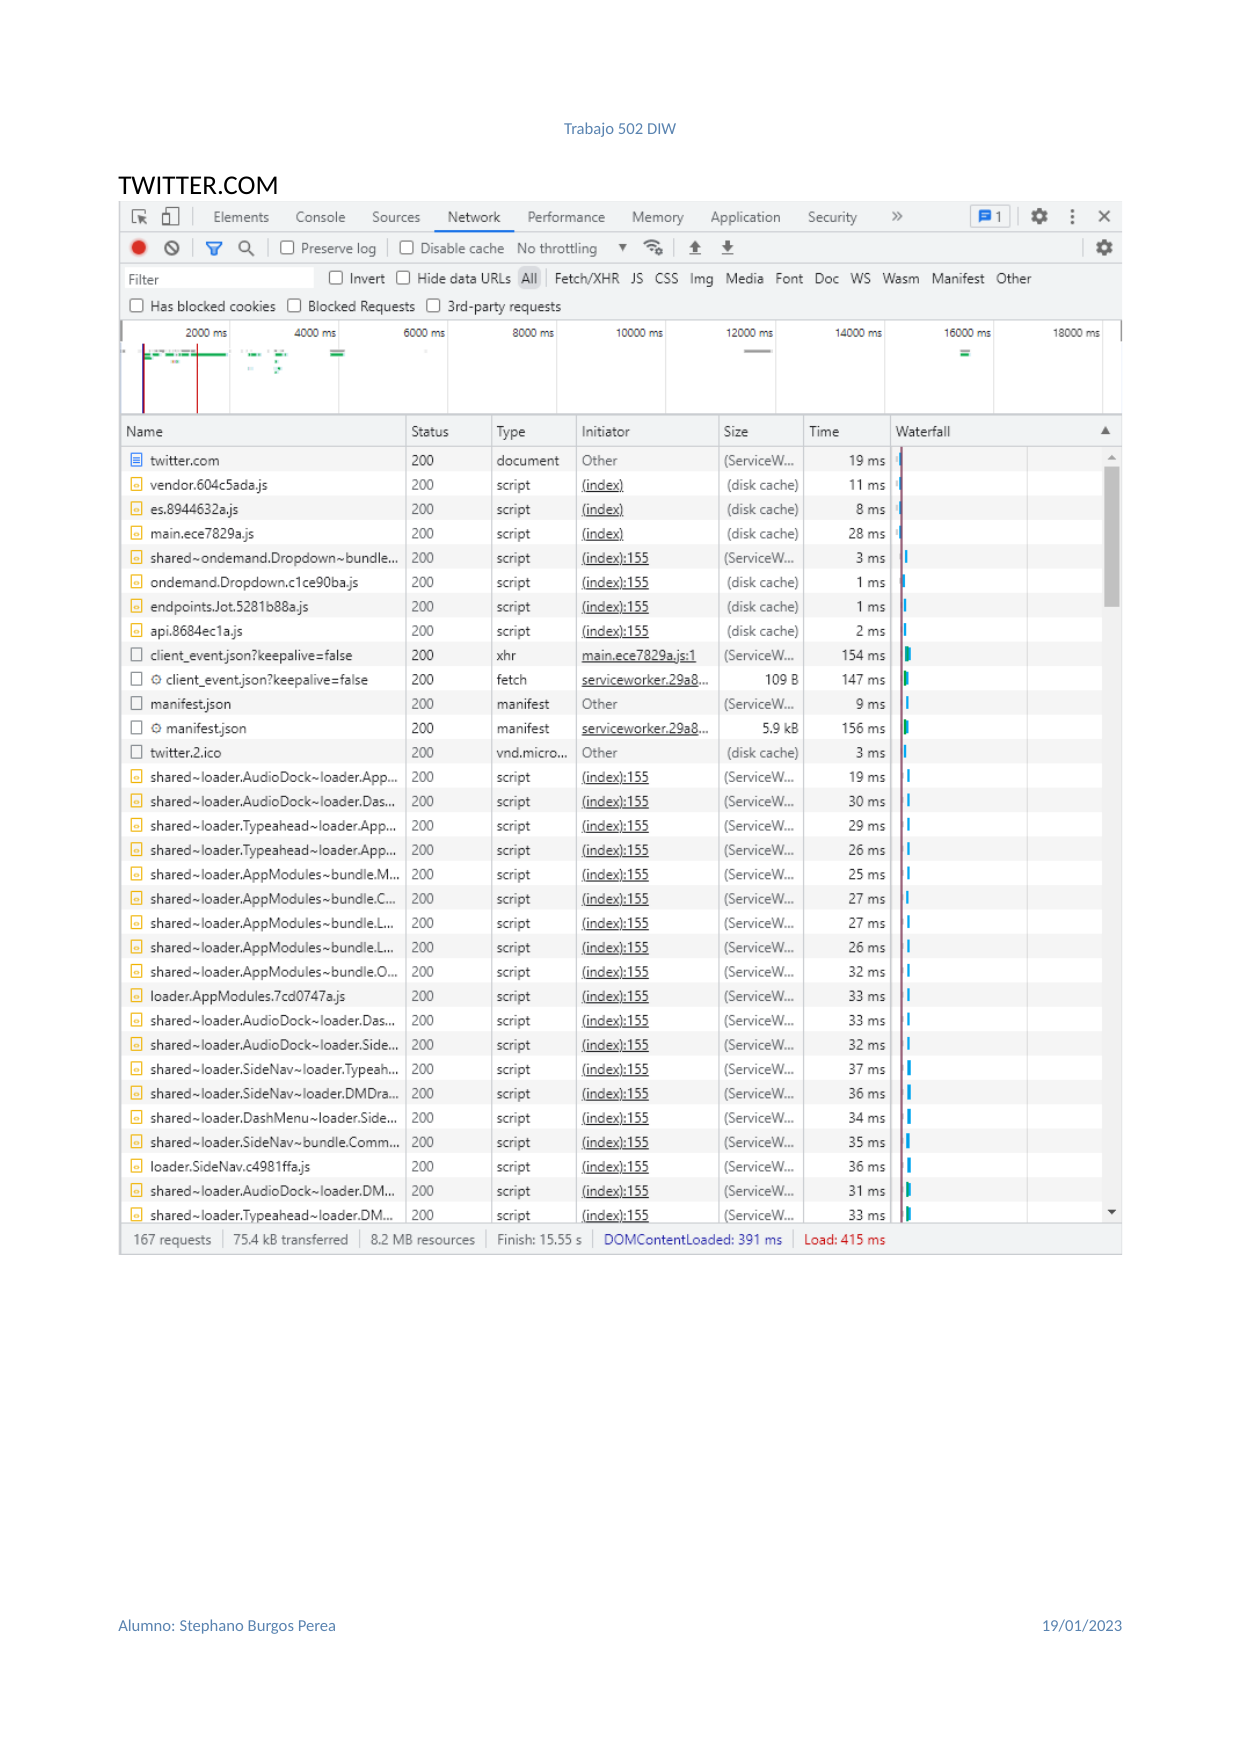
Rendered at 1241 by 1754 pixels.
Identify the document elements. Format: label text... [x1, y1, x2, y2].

text TWITTER.COM [118, 168, 1122, 201]
picture [118, 201, 1123, 1255]
